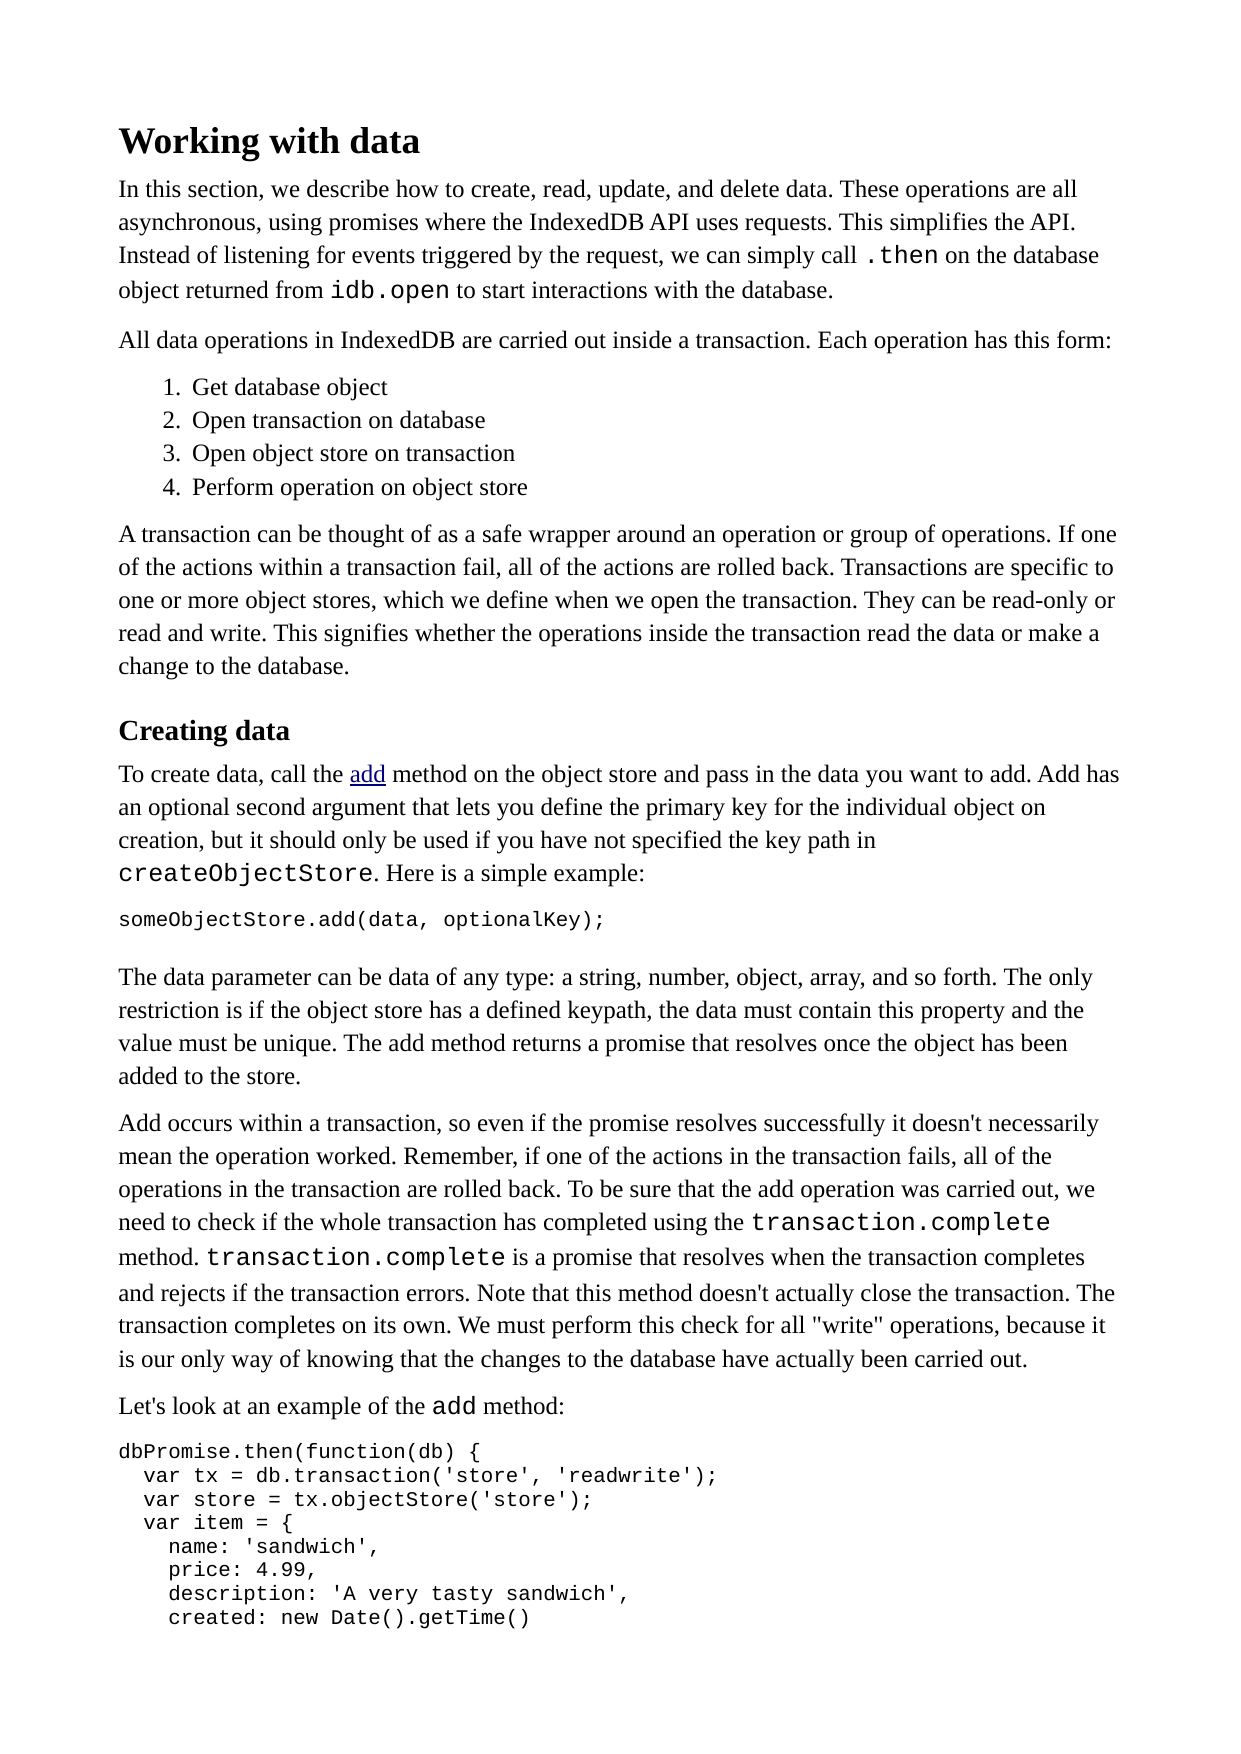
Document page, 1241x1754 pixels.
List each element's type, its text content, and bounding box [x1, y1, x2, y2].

text To create data, call the add method on the object store and pass in the data you want to add. Add has an optional second argument that lets you define the primary key for the individual object on creation, but it should only be used if you have not specified the key path in createObjectStore. Here is a simple example: [118, 759, 1122, 889]
text A transaction can be thought of as a safe wrapper around an operation or group of operations. If one of the actions within a transaction fail, all of the actions are rolled back. Transactions are specific to one or more object stores, which we define when we open the transaction. They can be read-only or read and write. This signifies whether the operations inside the transaction read the data or make a change to the database. [118, 519, 1122, 680]
text someObjectStore.add(data, optionalKey); [118, 908, 1122, 932]
text price: 4.99, [118, 1559, 1122, 1583]
subtitle Creating data [118, 713, 1122, 747]
text Let's look at an example of the add method: [118, 1391, 1122, 1422]
text var item = { [118, 1512, 1122, 1536]
text All data operations in IndexedDB are carried out inside a transaction. Each operation has this form: [118, 325, 1122, 354]
list Open object store on transaction [162, 438, 1122, 467]
text dbPromise.then(function(db) { [118, 1441, 1122, 1465]
text Add occurs within a transaction, so even if the promise resolves successfully it doesn't necessarily mean the operation worked. Remember, if one of the actions in the transaction fails, all of the operations in the transaction are rolled back. To be sure that the add operation was carried out, we need to check if the whole transaction has completed using the transaction.complete method. transaction.complete is a promise that resolves when the transaction completes and rejects if the transaction errors. Note that this method doesn't actually close the transaction. The transaction completes on its own. We must perform this check for all "write" operations, because it is our only way of knowing that the changes to the database have actually been carried out. [118, 1108, 1122, 1372]
text created: new Date().getTime() [118, 1607, 1122, 1630]
list Perform operation on object store [162, 472, 1122, 500]
list Get database object [162, 372, 1122, 401]
text In this section, we describe how to create, read, update, and delete data. These operations are all asynchronous, using promises where the IndexedDB API uses requests. This simplifies the API. Instead of listening for events triggered by the request, we can simply call .then on the database object returned from idb.open to start interactions with the database. [118, 174, 1122, 306]
text var store = tx.objectStore('store'); [118, 1488, 1122, 1512]
text var tx = db.transaction('store', 'readwrite'); [118, 1465, 1122, 1488]
list Open transaction on database [162, 406, 1122, 434]
text name: 'sandwich', [118, 1536, 1122, 1559]
text description: 'A very tasty sandwich', [118, 1583, 1122, 1607]
subtitle Working with data [118, 118, 1122, 161]
text The data parameter can be data of any type: a string, number, object, array, and so forth. The only restriction is if the object store has a defined keypath, the data must contain this property and the value must be unique. The add method returns a promise that resolves once the object has been added to the store. [118, 962, 1122, 1089]
